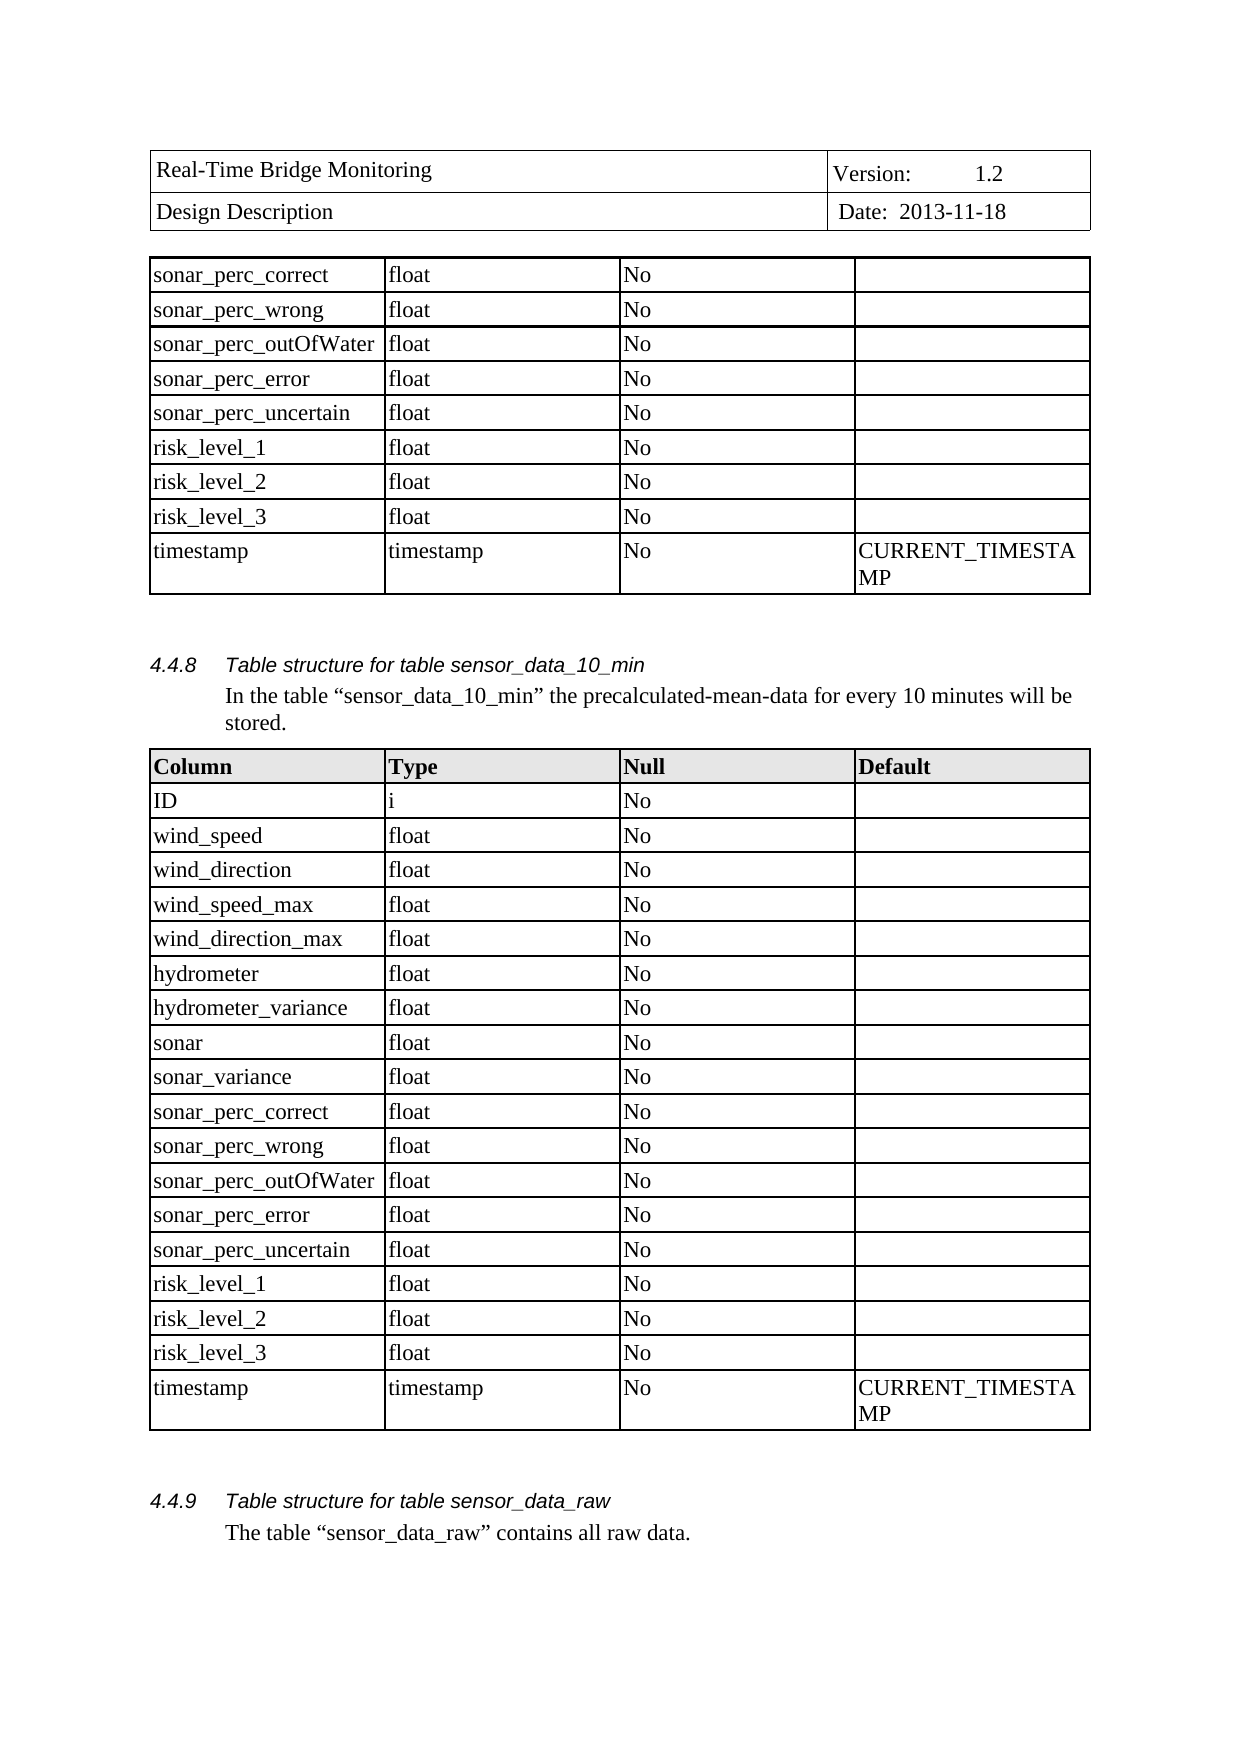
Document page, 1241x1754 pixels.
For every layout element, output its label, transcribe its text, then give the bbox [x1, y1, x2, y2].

table_cell No [621, 784, 854, 817]
table_cell float [386, 888, 619, 920]
table_cell float [386, 1336, 619, 1368]
table_cell float [386, 991, 619, 1024]
subtitle Table structure for table sensor_data_raw [150, 1488, 1090, 1513]
table_cell [856, 259, 1089, 291]
table_cell [856, 293, 1089, 325]
table_cell wind_direction_max [151, 922, 384, 955]
table_cell [856, 465, 1089, 498]
table_cell No [621, 465, 854, 498]
table_cell [856, 431, 1089, 463]
table_cell No [621, 1302, 854, 1334]
table_cell No [621, 328, 854, 360]
table_cell float [386, 396, 619, 429]
table_cell wind_speed [151, 819, 384, 851]
table_cell [856, 888, 1089, 920]
table_cell [856, 328, 1089, 360]
table_cell float [386, 1129, 619, 1162]
table_cell sonar_perc_error [151, 362, 384, 394]
table_cell timestamp [151, 534, 384, 593]
table_cell risk_level_2 [151, 1302, 384, 1334]
table_cell [856, 1267, 1089, 1299]
table_cell float [386, 1267, 619, 1299]
text In the table “sensor_data_10_min” the precalculated-mean-data for every 10 minutes will be stored. [225, 683, 1090, 735]
table_cell wind_direction [151, 853, 384, 886]
table_cell float [386, 293, 619, 325]
table_cell [856, 1095, 1089, 1127]
text The table “sensor_data_raw” contains all raw data. [225, 1519, 1090, 1545]
table_cell [856, 1336, 1089, 1368]
table_cell [856, 500, 1089, 532]
table_cell No [621, 922, 854, 955]
table_cell risk_level_1 [151, 1267, 384, 1299]
table_cell float [386, 819, 619, 851]
table_cell float [386, 465, 619, 498]
table_cell risk_level_3 [151, 500, 384, 532]
table_cell No [621, 362, 854, 394]
table_cell No [621, 1095, 854, 1127]
table_cell sonar_perc_uncertain [151, 1233, 384, 1265]
table_cell sonar_perc_outOfWater [151, 1164, 384, 1196]
table_cell No [621, 957, 854, 989]
table_cell risk_level_3 [151, 1336, 384, 1368]
table_cell No [621, 1026, 854, 1058]
table_cell timestamp [386, 1371, 619, 1429]
table_cell timestamp [151, 1371, 384, 1429]
table_cell hydrometer [151, 957, 384, 989]
table_cell [856, 362, 1089, 394]
table_cell float [386, 259, 619, 291]
table_cell sonar_variance [151, 1060, 384, 1093]
table_cell No [621, 396, 854, 429]
table_cell [856, 1302, 1089, 1334]
table_cell sonar_perc_correct [151, 259, 384, 291]
table_cell [856, 1164, 1089, 1196]
table_cell float [386, 328, 619, 360]
table_cell [856, 991, 1089, 1024]
table_cell float [386, 1233, 619, 1265]
table_header Null [621, 750, 854, 782]
table_cell No [621, 1198, 854, 1231]
table_cell ID [151, 784, 384, 817]
table_cell sonar_perc_wrong [151, 293, 384, 325]
table_cell float [386, 362, 619, 394]
table_cell CURRENT_TIMESTAMP [856, 534, 1089, 593]
table_cell CURRENT_TIMESTAMP [856, 1371, 1089, 1429]
table_cell No [621, 431, 854, 463]
table_cell No [621, 534, 854, 593]
table_cell [856, 957, 1089, 989]
table_cell [856, 1198, 1089, 1231]
table_cell [856, 1060, 1089, 1093]
table_cell sonar [151, 1026, 384, 1058]
table_cell float [386, 1095, 619, 1127]
table_cell [856, 784, 1089, 817]
table_cell No [621, 853, 854, 886]
table_cell No [621, 1336, 854, 1368]
table_cell timestamp [386, 534, 619, 593]
table_cell float [386, 957, 619, 989]
table_cell float [386, 1026, 619, 1058]
table_cell float [386, 431, 619, 463]
table_cell No [621, 1233, 854, 1265]
table_cell i [386, 784, 619, 817]
subtitle Table structure for table sensor_data_10_min [150, 651, 1090, 676]
table_cell No [621, 1371, 854, 1429]
table_cell No [621, 1164, 854, 1196]
table_cell wind_speed_max [151, 888, 384, 920]
table_cell [856, 396, 1089, 429]
table_cell float [386, 1302, 619, 1334]
table_cell No [621, 991, 854, 1024]
table_cell No [621, 500, 854, 532]
table_header Column [151, 750, 384, 782]
table_cell float [386, 1198, 619, 1231]
table_cell sonar_perc_correct [151, 1095, 384, 1127]
table_cell risk_level_1 [151, 431, 384, 463]
table_cell [856, 1129, 1089, 1162]
table_cell No [621, 293, 854, 325]
table_cell hydrometer_variance [151, 991, 384, 1024]
table_header Type [386, 750, 619, 782]
table_cell [856, 1026, 1089, 1058]
table_cell [856, 853, 1089, 886]
table_cell No [621, 819, 854, 851]
table_cell sonar_perc_outOfWater [151, 328, 384, 360]
table_cell sonar_perc_uncertain [151, 396, 384, 429]
table_cell float [386, 500, 619, 532]
table_cell No [621, 1129, 854, 1162]
table_cell sonar_perc_error [151, 1198, 384, 1231]
table_cell float [386, 853, 619, 886]
table_cell risk_level_2 [151, 465, 384, 498]
table_cell float [386, 1060, 619, 1093]
table_cell [856, 819, 1089, 851]
table_cell float [386, 922, 619, 955]
table_cell float [386, 1164, 619, 1196]
table_cell No [621, 1267, 854, 1299]
table_cell No [621, 1060, 854, 1093]
table_cell No [621, 259, 854, 291]
table_cell [856, 1233, 1089, 1265]
table_cell [856, 922, 1089, 955]
table_cell sonar_perc_wrong [151, 1129, 384, 1162]
table_header Default [856, 750, 1089, 782]
table_cell No [621, 888, 854, 920]
